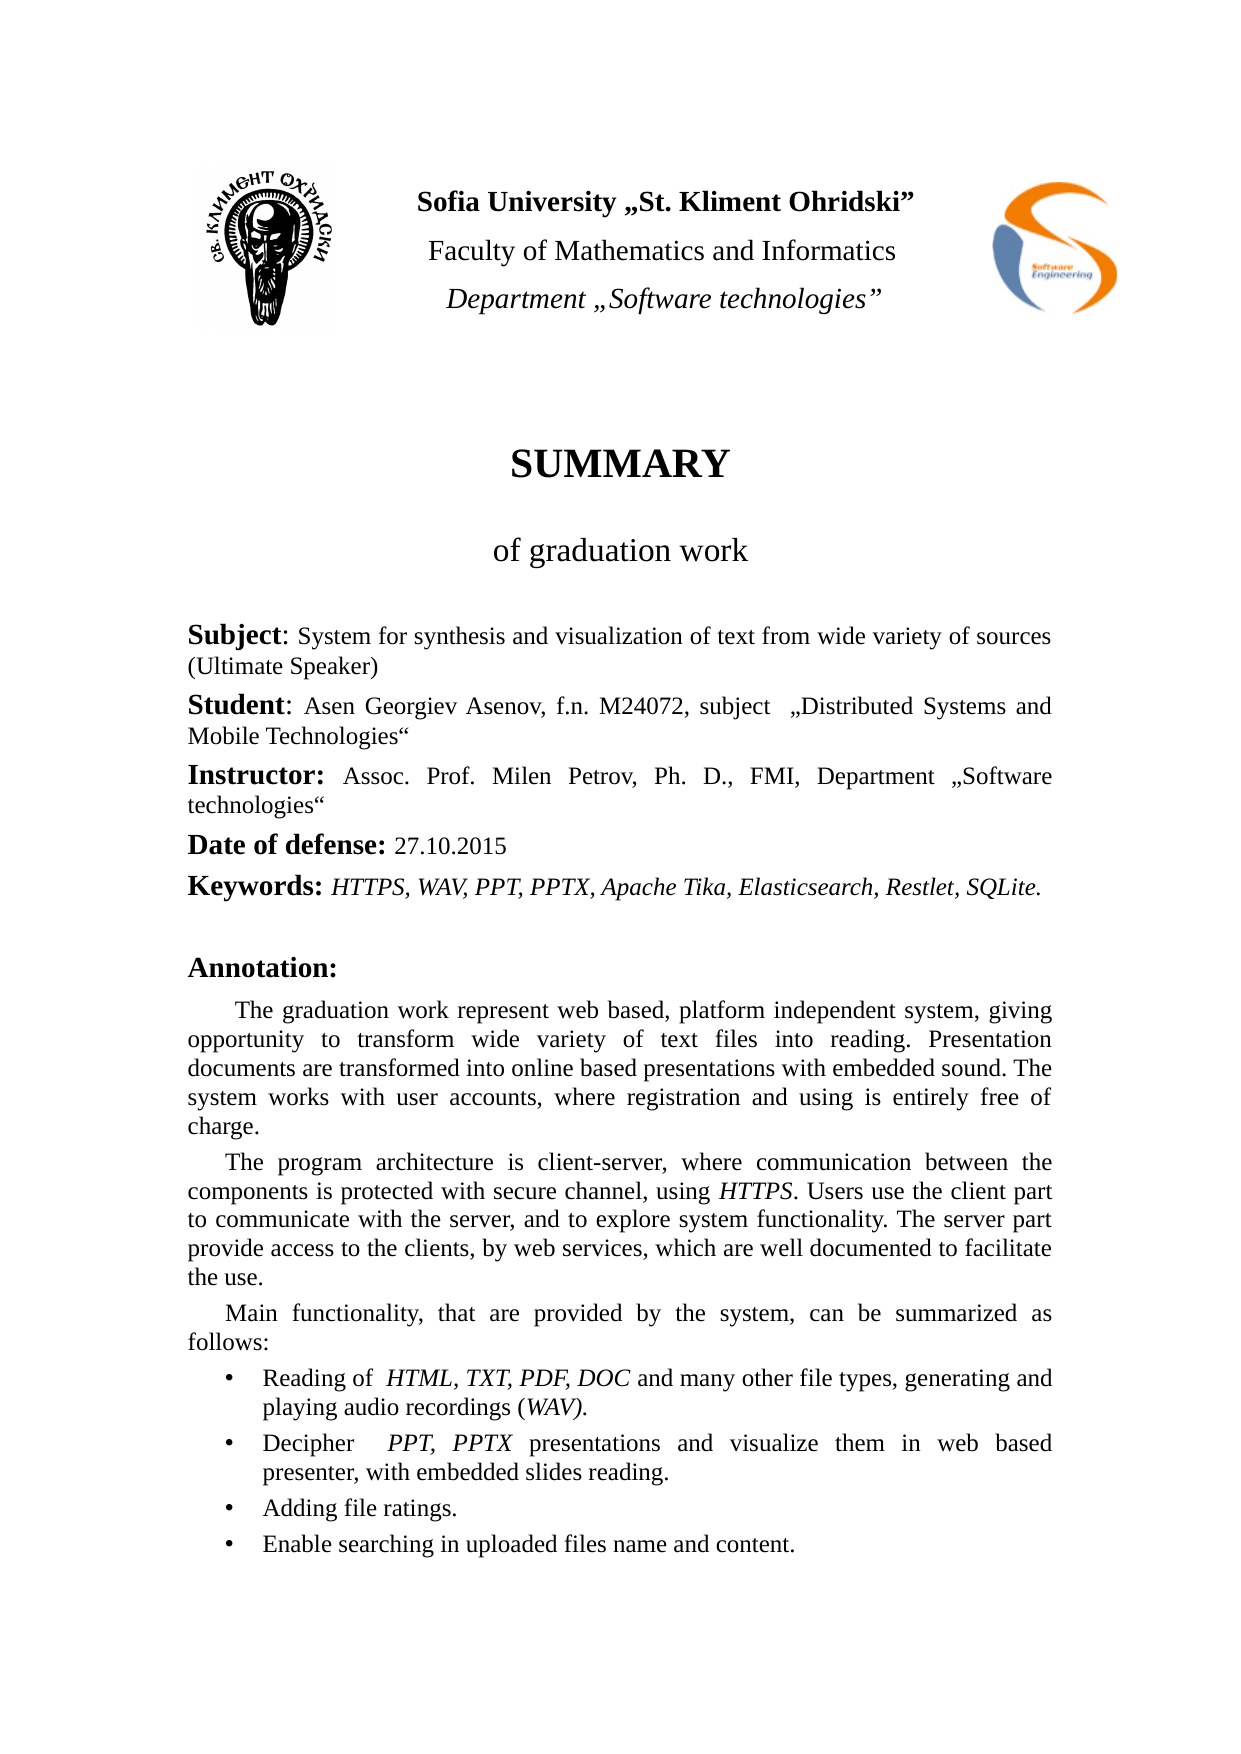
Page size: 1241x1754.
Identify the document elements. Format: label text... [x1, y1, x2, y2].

list Decipher PPT, PPTX presentations and visualize them in web based presenter, with embedded slides reading. [225, 1428, 1053, 1486]
text Annotation: [187, 950, 1053, 983]
text Subject: System for synthesis and visualization of text from wide variety of sources (Ultimate Speaker) [187, 617, 1053, 680]
table_header [975, 150, 1134, 349]
list Adding file ratings. [225, 1493, 1053, 1522]
table_header Sofia University „St. Kliment Ohridski” Faculty of Mathematics and Informatics Department „Software technologies” [356, 150, 975, 349]
text The graduation work represent web based, platform independent system, giving opportunity to transform wide variety of text files into reading. Presentation documents are transformed into online based presentations with embedded sound. The system works with user accounts, where registration and using is entirely free of charge. [187, 991, 1053, 1139]
list Reading of HTML, TXT, PDF, DOC and many other file types, generating and playing audio recordings (WAV). [225, 1363, 1053, 1421]
text of graduation work [187, 531, 1053, 569]
text Instructor: Assoc. Prof. Milen Petrov, Ph. D., FMI, Department „Software technologies“ [187, 757, 1053, 819]
table_header [179, 150, 356, 349]
text SUMMARY [187, 439, 1053, 487]
text Keywords: HTTPS, WAV, PPT, PPTX, Apache Tika, Elasticsearch, Restlet, SQLite. [187, 868, 1053, 901]
text The program architecture is client-server, where communication between the components is protected with secure channel, using HTTPS. Users use the client part to communicate with the server, and to explore system functionality. The server part provide access to the clients, by web services, which are well documented to facilitate the use. [187, 1147, 1053, 1291]
list Enable searching in uploaded files name and content. [225, 1529, 1053, 1558]
text Main functionality, that are provided by the system, can be summarized as follows: [187, 1298, 1053, 1356]
text Student: Asen Georgiev Asenov, f.n. М24072, subject „Distributed Systems and Mobile Technologies“ [187, 687, 1053, 749]
text Date of defense: 27.10.2015 [187, 827, 1053, 860]
